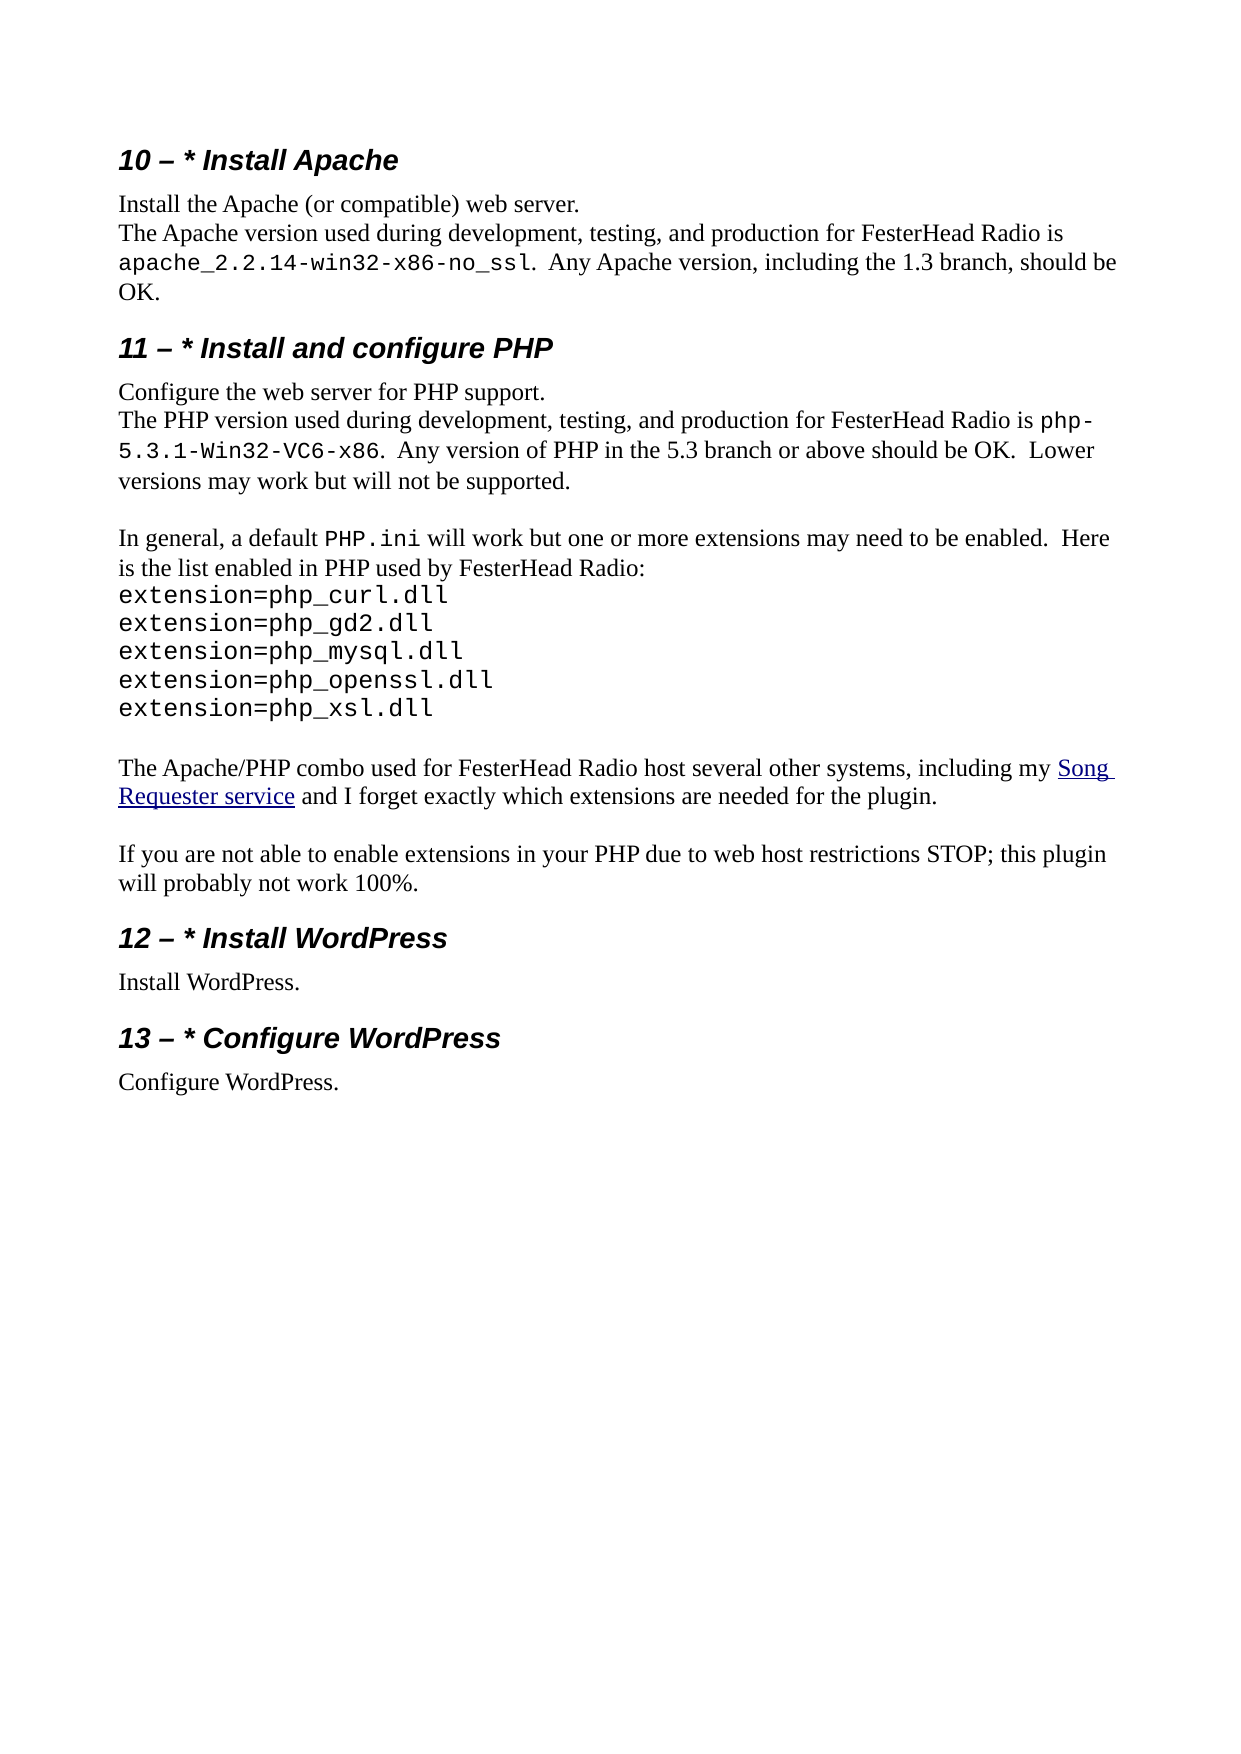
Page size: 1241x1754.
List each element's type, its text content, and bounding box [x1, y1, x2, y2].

text In general, a default PHP.ini will work but one or more extensions may need to be enabled. Here is the list enabled in PHP used by FesterHead Radio: [118, 523, 1122, 582]
subtitle 13 – * Configure WordPress [118, 1021, 1122, 1055]
subtitle 10 – * Install Apache [118, 143, 1122, 177]
text Configure the web server for PHP support. [118, 377, 1122, 405]
subtitle 12 – * Install WordPress [118, 921, 1122, 955]
text Install WordPress. [118, 967, 1122, 996]
text The Apache/PHP combo used for FesterHead Radio host several other systems, including my Song Requester service and I forget exactly which extensions are needed for the plugin. [118, 753, 1122, 810]
text Configure WordPress. [118, 1067, 1122, 1096]
text The Apache version used during development, testing, and production for FesterHead Radio is apache_2.2.14-win32-x86-no_ssl. Any Apache version, including the 1.3 branch, should be OK. [118, 218, 1122, 306]
text If you are not able to enable extensions in your PHP due to web host restrictions STOP; this plugin will probably not work 100%. [118, 839, 1122, 896]
text extension=php_curl.dll [118, 582, 1122, 611]
text extension=php_gd2.dll [118, 611, 1122, 639]
text extension=php_mysql.dll [118, 639, 1122, 667]
text The PHP version used during development, testing, and production for FesterHead Radio is php-5.3.1-Win32-VC6-x86. Any version of PHP in the 5.3 branch or above should be OK. Lower versions may work but will not be supported. [118, 405, 1122, 494]
text extension=php_openssl.dll [118, 667, 1122, 696]
text Install the Apache (or compatible) web server. [118, 189, 1122, 218]
text extension=php_xsl.dll [118, 696, 1122, 724]
subtitle 11 – * Install and configure PHP [118, 331, 1122, 364]
